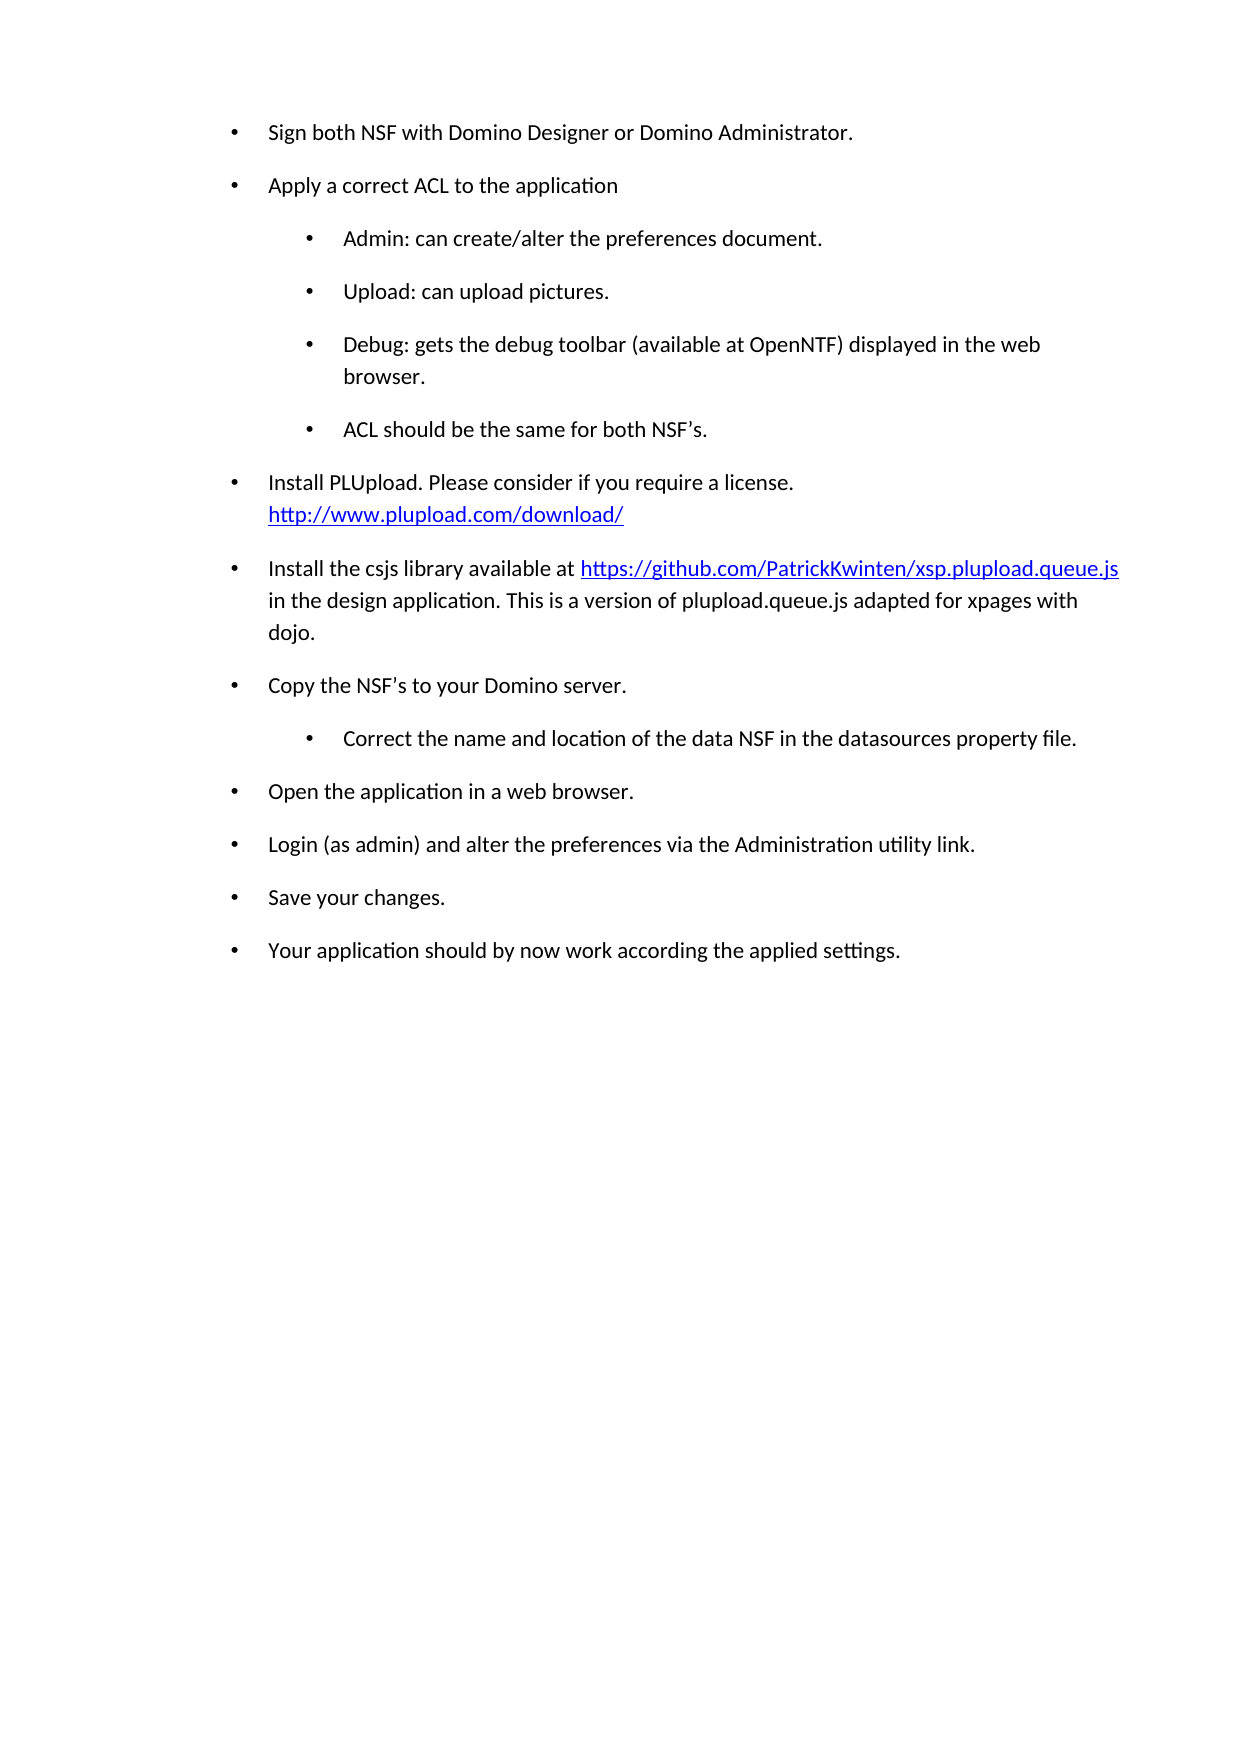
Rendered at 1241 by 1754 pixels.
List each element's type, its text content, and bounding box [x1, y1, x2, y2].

list ACL should be the same for both NSF’s. [306, 415, 1122, 443]
list Correct the name and location of the data NSF in the datasources property file. [306, 724, 1122, 752]
list Upload: can upload pictures. [306, 277, 1122, 305]
list Debug: gets the debug toolbar (available at OpenNTF) displayed in the web browser. [306, 330, 1122, 390]
list Install the csjs library available at https://github.com/PatrickKwinten/xsp.plupload.queue.js in the design application. This is a version of plupload.queue.js adapted for xpages with dojo. [231, 554, 1122, 646]
list Copy the NSF’s to your Domino server. [231, 671, 1122, 699]
list Save your changes. [231, 883, 1122, 911]
list Your application should by now work according the applied settings. [231, 936, 1122, 964]
list Apply a correct ACL to the application [231, 171, 1122, 199]
list Admin: can create/alter the preferences document. [306, 224, 1122, 252]
list Install PLUpload. Please consider if you require a license. http://www.plupload.com/download/ [231, 468, 1122, 529]
list Sign both NSF with Domino Designer or Domino Administrator. [231, 118, 1122, 146]
list Login (as admin) and alter the preferences via the Administration utility link. [231, 830, 1122, 858]
list Open the application in a web browser. [231, 777, 1122, 805]
